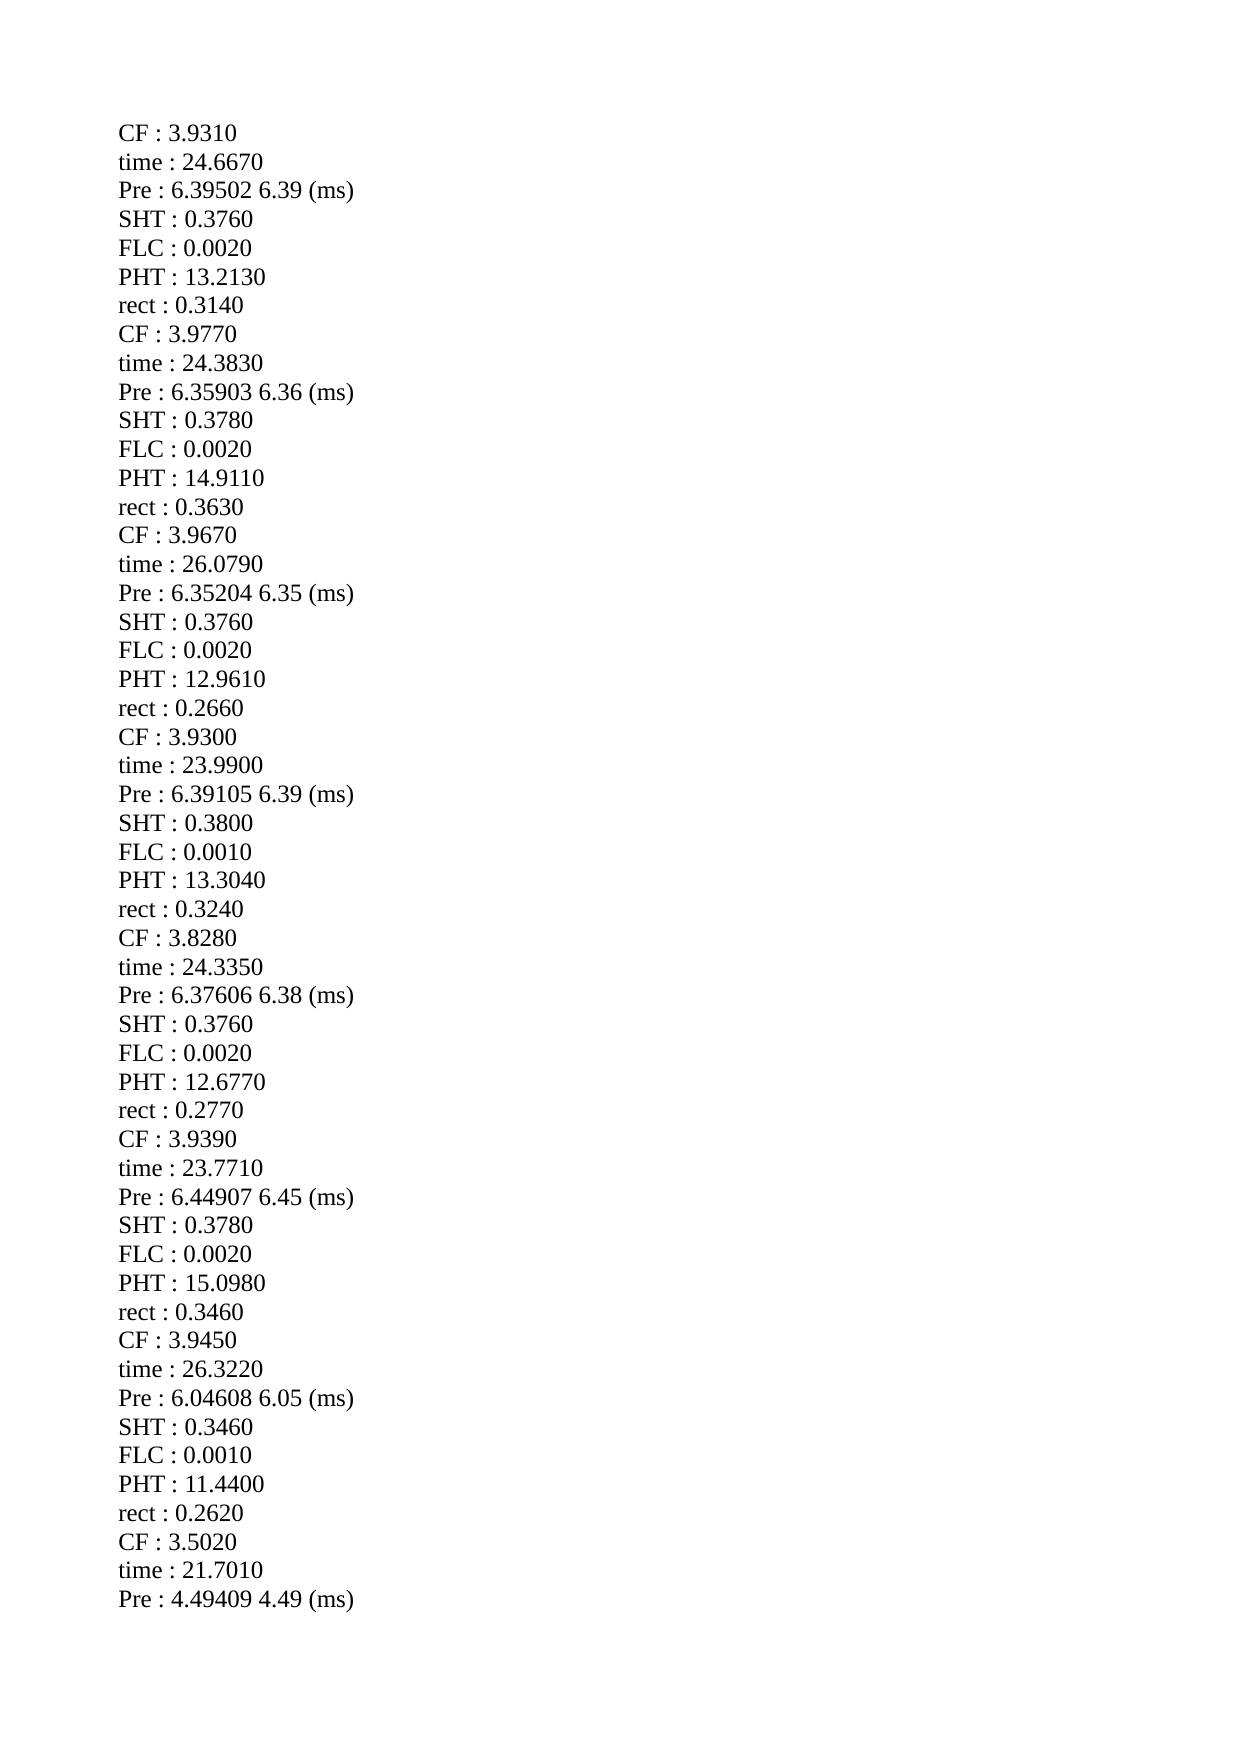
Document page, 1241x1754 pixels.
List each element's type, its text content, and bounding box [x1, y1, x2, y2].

text rect : 0.2620 [118, 1498, 1122, 1527]
text CF : 3.9390 [118, 1124, 1122, 1153]
text CF : 3.9670 [118, 521, 1122, 549]
text Pre : 6.35204 6.35 (ms) [118, 578, 1122, 607]
text Pre : 6.04608 6.05 (ms) [118, 1383, 1122, 1412]
text SHT : 0.3780 [118, 1211, 1122, 1239]
text CF : 3.5020 [118, 1527, 1122, 1556]
text time : 23.7710 [118, 1153, 1122, 1182]
text rect : 0.2770 [118, 1096, 1122, 1124]
text time : 23.9900 [118, 751, 1122, 779]
text time : 24.6670 [118, 147, 1122, 176]
text time : 26.3220 [118, 1354, 1122, 1383]
text Pre : 6.37606 6.38 (ms) [118, 981, 1122, 1009]
text SHT : 0.3460 [118, 1412, 1122, 1441]
text time : 21.7010 [118, 1556, 1122, 1584]
text FLC : 0.0020 [118, 233, 1122, 262]
text Pre : 6.44907 6.45 (ms) [118, 1182, 1122, 1211]
text rect : 0.3630 [118, 492, 1122, 521]
text FLC : 0.0020 [118, 1239, 1122, 1268]
text rect : 0.3140 [118, 291, 1122, 319]
text SHT : 0.3760 [118, 1009, 1122, 1038]
text rect : 0.2660 [118, 693, 1122, 722]
text SHT : 0.3780 [118, 406, 1122, 434]
text PHT : 15.0980 [118, 1268, 1122, 1297]
text time : 24.3830 [118, 348, 1122, 377]
text PHT : 13.3040 [118, 866, 1122, 894]
text rect : 0.3240 [118, 894, 1122, 923]
text CF : 3.9450 [118, 1326, 1122, 1354]
text FLC : 0.0020 [118, 1038, 1122, 1067]
text SHT : 0.3760 [118, 607, 1122, 636]
text CF : 3.9310 [118, 118, 1122, 147]
text PHT : 14.9110 [118, 463, 1122, 492]
text Pre : 6.35903 6.36 (ms) [118, 377, 1122, 406]
text CF : 3.9770 [118, 319, 1122, 348]
text FLC : 0.0010 [118, 837, 1122, 866]
text Pre : 6.39502 6.39 (ms) [118, 176, 1122, 204]
text time : 24.3350 [118, 952, 1122, 981]
text time : 26.0790 [118, 549, 1122, 578]
text PHT : 12.9610 [118, 664, 1122, 693]
text FLC : 0.0020 [118, 636, 1122, 664]
text PHT : 11.4400 [118, 1469, 1122, 1498]
text FLC : 0.0020 [118, 434, 1122, 463]
text PHT : 12.6770 [118, 1067, 1122, 1096]
text PHT : 13.2130 [118, 262, 1122, 291]
text Pre : 6.39105 6.39 (ms) [118, 779, 1122, 808]
text SHT : 0.3760 [118, 204, 1122, 233]
text Pre : 4.49409 4.49 (ms) [118, 1584, 1122, 1613]
text CF : 3.9300 [118, 722, 1122, 751]
text CF : 3.8280 [118, 923, 1122, 952]
text rect : 0.3460 [118, 1297, 1122, 1326]
text FLC : 0.0010 [118, 1441, 1122, 1469]
text SHT : 0.3800 [118, 808, 1122, 837]
